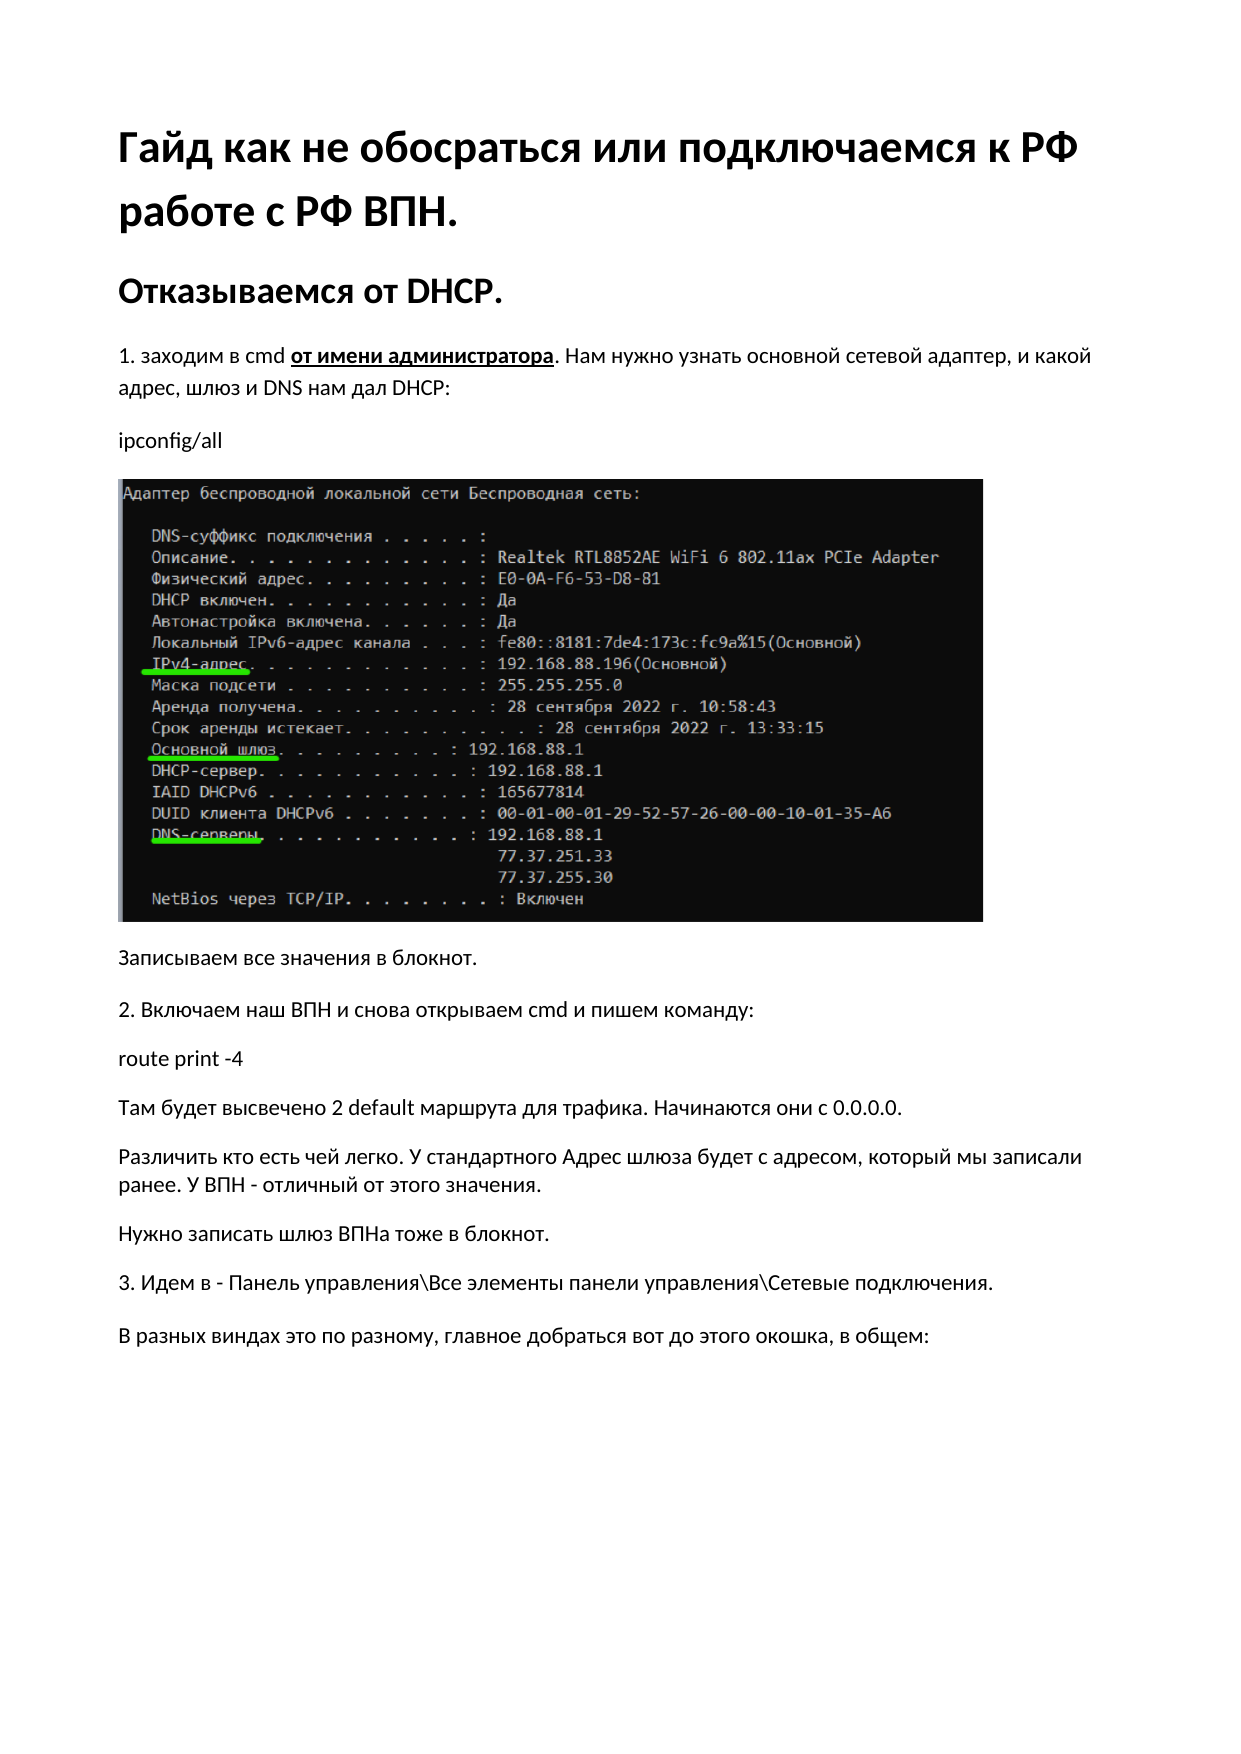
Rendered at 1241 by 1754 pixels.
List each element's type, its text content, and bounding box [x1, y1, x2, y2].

text 3. Идем в - Панель управления\Все элементы панели управления\Сетевые подключения. [118, 1268, 1122, 1296]
text Записываем все значения в блокнот. [118, 943, 1122, 971]
text route print -4 [118, 1044, 1122, 1072]
text Там будет высвечено 2 default маршрута для трафика. Начинаются они с 0.0.0.0. [118, 1093, 1122, 1121]
text ipconfig/all [118, 426, 1122, 454]
text В разных виндах это по разному, главное добраться вот до этого окошка, в общем: [118, 1321, 1122, 1349]
text Различить кто есть чей легко. У стандартного Адрес шлюза будет с адресом, который мы записали ранее. У ВПН - отличный от этого значения. [118, 1142, 1122, 1198]
text Отказываемся от DHCP. [118, 267, 1122, 313]
text Нужно записать шлюз ВПНа тоже в блокнот. [118, 1219, 1122, 1247]
text Гайд как не обосраться или подключаемся к РФ работе с РФ ВПН. [118, 118, 1122, 238]
text 1. заходим в cmd от имени администратора. Нам нужно узнать основной сетевой адаптер, и какой адрес, шлюз и DNS нам дал DHCP: [118, 341, 1122, 401]
text 2. Включаем наш ВПН и снова открываем cmd и пишем команду: [118, 996, 1122, 1024]
